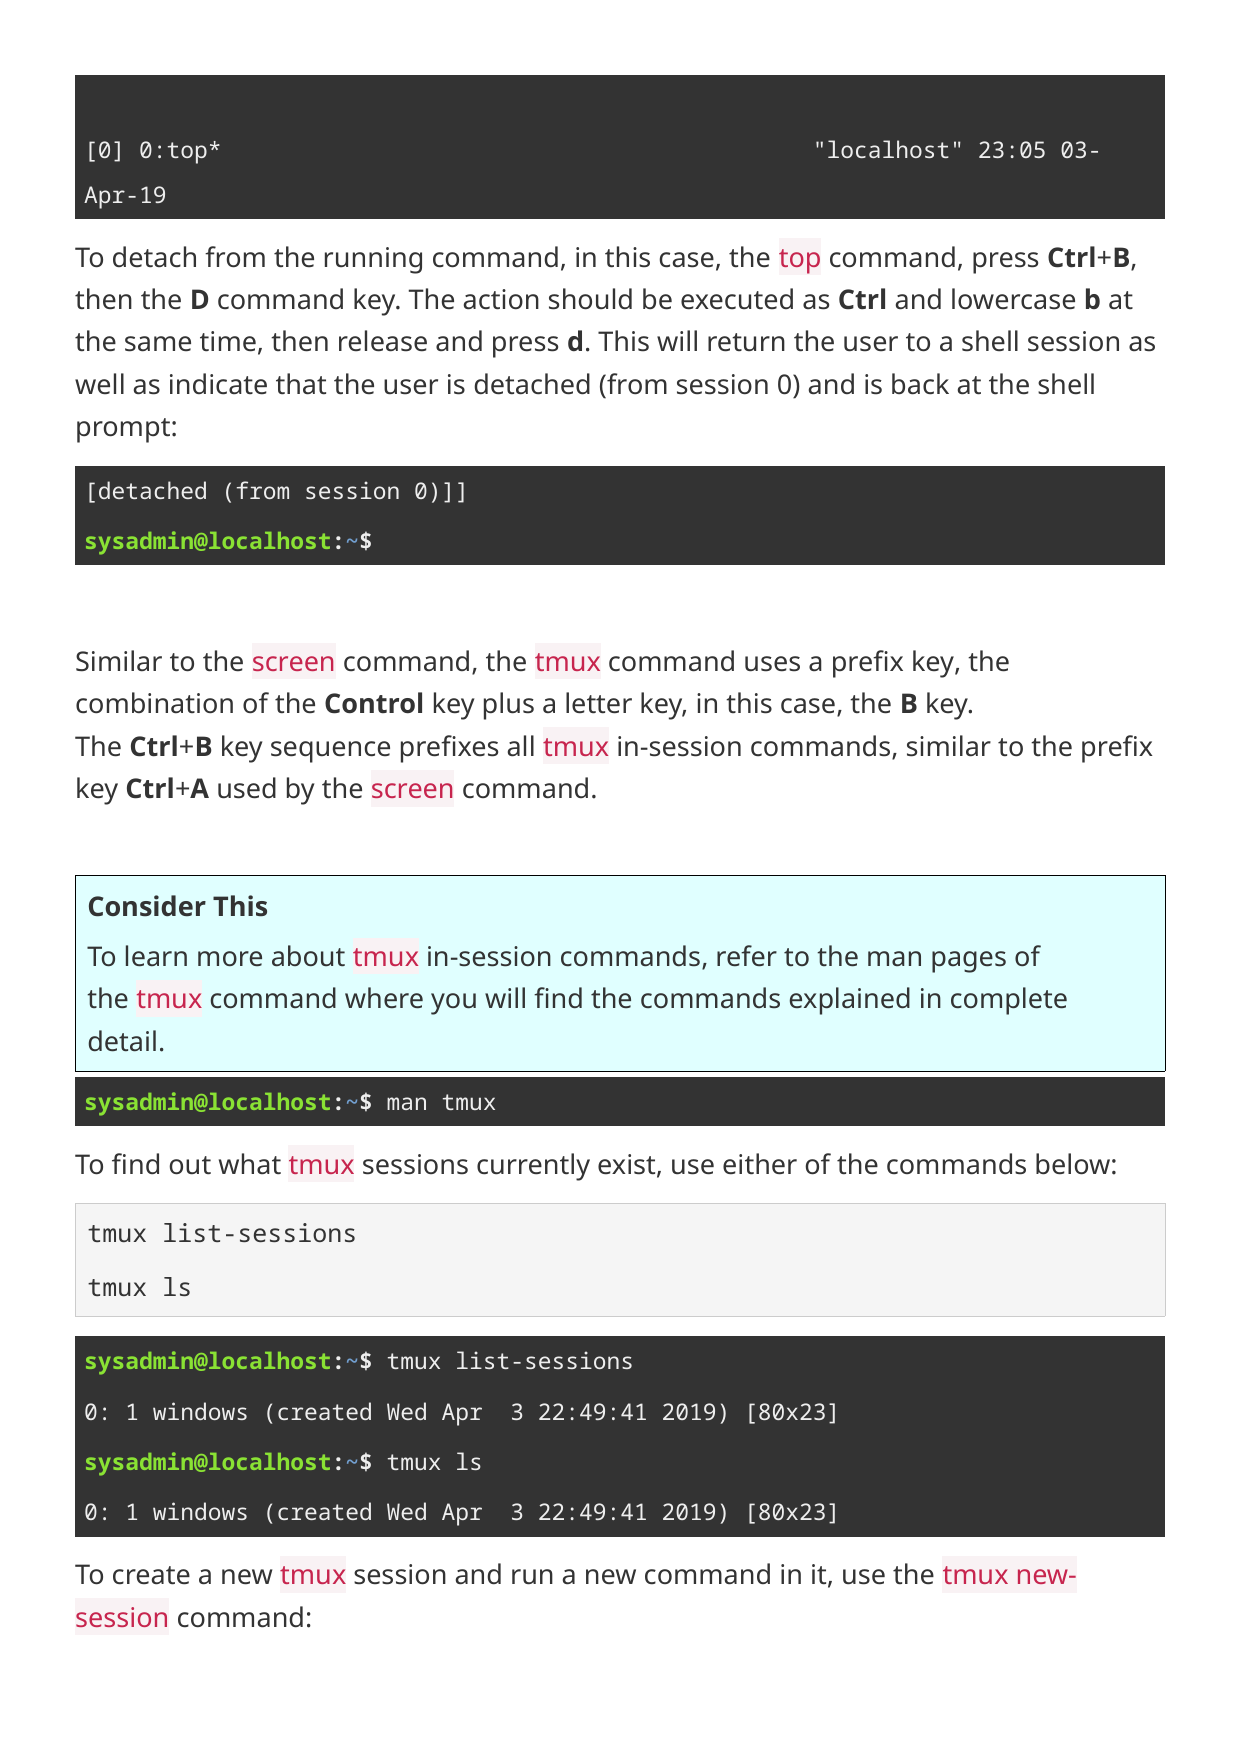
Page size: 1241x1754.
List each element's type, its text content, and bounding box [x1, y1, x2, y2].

text Similar to the screen command, the tmux command uses a prefix key, the combination of the Control key plus a letter key, in this case, the B key. The Ctrl+B key sequence prefixes all tmux in-session commands, similar to the prefix key Ctrl+A used by the screen command. [75, 642, 1165, 807]
text Consider This [76, 876, 1165, 924]
text To create a new tmux session and run a new command in it, use the tmux new-session command: [75, 1556, 1165, 1635]
text [0] 0:top* "localhost" 23:05 03-Apr-19 [75, 125, 1165, 219]
text tmux list-sessions [76, 1204, 1165, 1249]
text 0: 1 windows (created Wed Apr 3 22:49:41 2019) [80x23] [75, 1387, 1165, 1427]
text sysadmin@localhost:~$ tmux list-sessions [75, 1336, 1165, 1376]
text sysadmin@localhost:~$ tmux ls [75, 1437, 1165, 1477]
text 0: 1 windows (created Wed Apr 3 22:49:41 2019) [80x23] [75, 1487, 1165, 1537]
text [detached (from session 0)]] [75, 466, 1165, 506]
text sysadmin@localhost:~$ [75, 516, 1165, 565]
text sysadmin@localhost:~$ man tmux [75, 1077, 1165, 1126]
text tmux ls [76, 1258, 1165, 1316]
text To find out what tmux sessions currently exist, use either of the commands below: [75, 1145, 1165, 1182]
text To learn more about tmux in-session commands, refer to the man pages of the tmux command where you will find the commands explained in complete detail. [76, 926, 1165, 1071]
text To detach from the running command, in this case, the top command, press Ctrl+B, then the D command key. The action should be executed as Ctrl and lowercase b at the same time, then release and press d. This will return the user to a shell session as well as indicate that the user is detached (from session 0) and is back at the shell prompt: [75, 238, 1165, 444]
